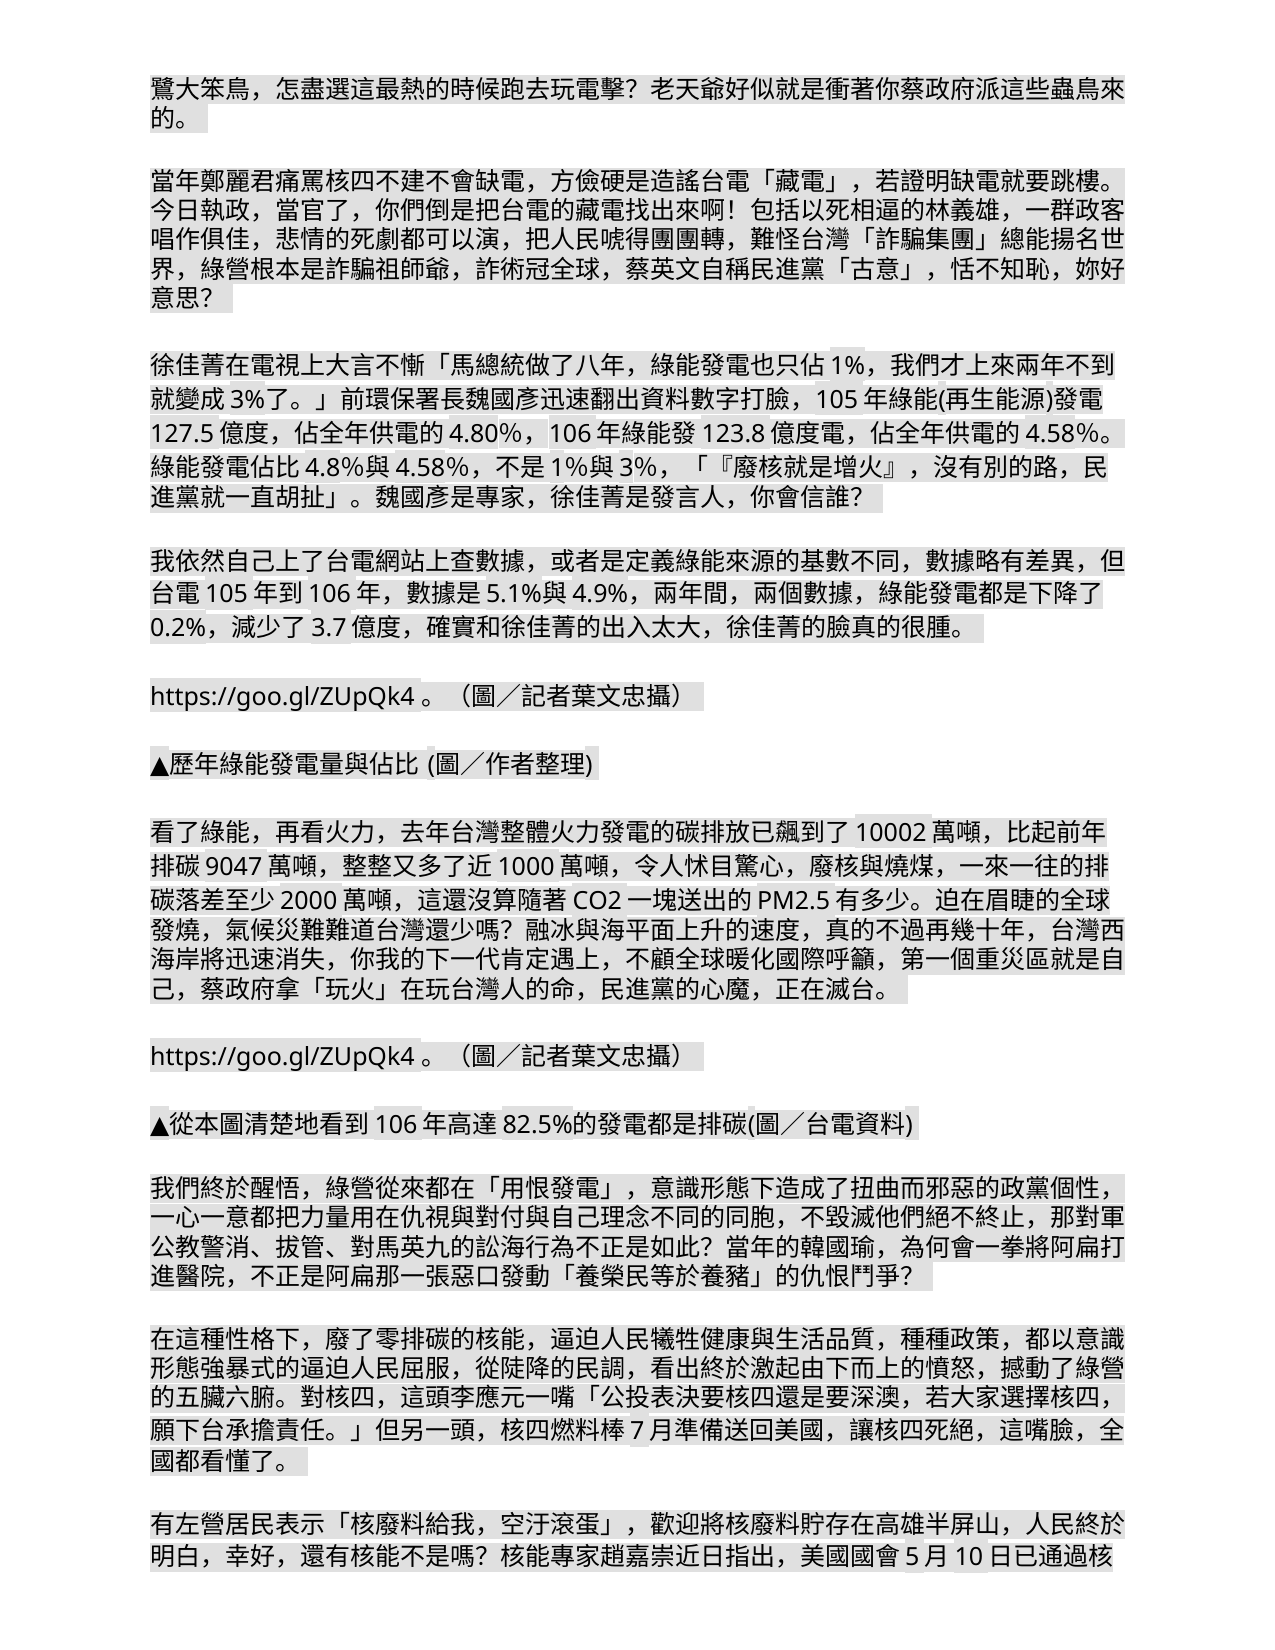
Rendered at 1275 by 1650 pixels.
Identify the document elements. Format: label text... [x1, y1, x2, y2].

text 心魔附身的蔡政府，有膽核四公投對決嗎？ 文／葉文忠 2018年06月25日 文內相關圖表統計請看：https://goo.gl/ZUpQk4 燃料棒即將送出國，少了燃料棒，核四也等於死絕，3000億成神主牌前的牲禮，也斷了未來30年穩定供電的機會，蔡政府持續硬幹到底，台灣人民已陷入不可測的缺電、限電與空汙的巨大危機當中，民進黨到底心中是什麼仇恨？為了滅核四，要將台灣人民當砧板的獻祭神主牌？ 最近讀到幾則新聞，更令人感慨萬千。 1.英國政府最近宣佈與日本日立公司合作，在中部安格爾西島(Isle of Anglesey)興建兩座核電廠。 2.日本政府在《能源基本計劃》中提出，到2030年將核電在整體電源的佔比從當前2%提高至20%～22%，要達到此目標，等於要再啟動30座核電。 3.美國、加拿大、日本已組成了核電聯盟「Nice」(Nuclear Innovation: Clean Energy)，之後英國也加入了聯盟，美國能源部次長布魯伊特(Dan Brouillette)說：「如果全世界是認真要減排並取得經濟成長，必須考慮所有無碳選項，包括乾淨、可靠的核能。」 4.南極大陸25年來已融化3兆噸冰層，尤其在過去10年間增加了3倍，2012年至2017年之間，每年融化的數量急遽增加到2190億噸。 布魯伊特話裡的關鍵字「認真減排」，說清楚點就是「減排若是玩真的…請用核能」，讀到這些新聞，我不知道反核者能有什麼理由來打臉這些先進國家，又還能有什麼道理來說服國人「反核」，包括蔡政府在內的反核者已經脅迫人民付出更高的代價，並換得更惡劣的環境，這門賠本生意到底是怎麼算的？ 當全世界都發現「擁核」是減緩地球進入氣候大毀滅的倒數，同時又能兼顧經濟成長並行的必經步驟之一時，於是重新投入了核電的發展，反觀國內，台灣年總排碳量已高達2.5億噸，人均排碳10.8噸/年，比全球平均每人4.52噸超過一倍，區區2300萬人全球排名高居20名，比中國大陸每人年均6.6噸、日本9.7噸還高！不管大家如何呼籲蔡政府「以核養綠」，而非「燒碳等綠」，擴大惡化暖化來處理能源問題，我甚至高度懷疑，土地貧乏的台灣，綠能真的等得到？ 民進黨是靠「以核養“綠”」的反核、仇核而壯大的，執政後讓台灣陷入空前的危機，霧霾罩頂、健康威脅、供電不足、電價大漲、生態破壞、排碳加量的六大惡果，人民生活全方位的遭到破壞。才六月，除核一廠大修外，核二三廠全數啟動了，如今各處跳電頻傳，跳電之由五花八門，饋線老舊、蟲鳥入侵，這些個藉口多麼難以理解，你會好奇這黑冠麻鷺大笨鳥，怎盡選這最熱的時候跑去玩電擊？老天爺好似就是衝著你蔡政府派這些蟲鳥來的。 當年鄭麗君痛罵核四不建不會缺電，方儉硬是造謠台電「藏電」，若證明缺電就要跳樓。今日執政，當官了，你們倒是把台電的藏電找出來啊！包括以死相逼的林義雄，一群政客唱作俱佳，悲情的死劇都可以演，把人民唬得團團轉，難怪台灣「詐騙集團」總能揚名世界，綠營根本是詐騙祖師爺，詐術冠全球，蔡英文自稱民進黨「古意」，恬不知恥，妳好意思？ 徐佳菁在電視上大言不慚「馬總統做了八年，綠能發電也只佔1%，我們才上來兩年不到就變成3%了。」前環保署長魏國彥迅速翻出資料數字打臉，105年綠能(再生能源)發電127.5億度，佔全年供電的4.80％，106年綠能發123.8億度電，佔全年供電的4.58％。綠能發電佔比4.8％與4.58％，不是1％與3％，「『廢核就是增火』，沒有別的路，民進黨就一直胡扯」。魏國彥是專家，徐佳菁是發言人，你會信誰？ 我依然自己上了台電網站上查數據，或者是定義綠能來源的基數不同，數據略有差異，但台電105年到106年，數據是5.1%與4.9%，兩年間，兩個數據，綠能發電都是下降了0.2%，減少了3.7億度，確實和徐佳菁的出入太大，徐佳菁的臉真的很腫。 https://goo.gl/ZUpQk4 。（圖／記者葉文忠攝） ▲歷年綠能發電量與佔比 (圖／作者整理) 看了綠能，再看火力，去年台灣整體火力發電的碳排放已飆到了10002萬噸，比起前年排碳9047萬噸，整整又多了近1000萬噸，令人怵目驚心，廢核與燒煤，一來一往的排碳落差至少2000萬噸，這還沒算隨著CO2一塊送出的PM2.5有多少。迫在眉睫的全球發燒，氣候災難難道台灣還少嗎？融冰與海平面上升的速度，真的不過再幾十年，台灣西海岸將迅速消失，你我的下一代肯定遇上，不顧全球暖化國際呼籲，第一個重災區就是自己，蔡政府拿「玩火」在玩台灣人的命，民進黨的心魔，正在滅台。 https://goo.gl/ZUpQk4 。（圖／記者葉文忠攝） ▲從本圖清楚地看到106年高達82.5%的發電都是排碳(圖／台電資料) 我們終於醒悟，綠營從來都在「用恨發電」，意識形態下造成了扭曲而邪惡的政黨個性，一心一意都把力量用在仇視與對付與自己理念不同的同胞，不毀滅他們絕不終止，那對軍公教警消、拔管、對馬英九的訟海行為不正是如此？當年的韓國瑜，為何會一拳將阿扁打進醫院，不正是阿扁那一張惡口發動「養榮民等於養豬」的仇恨鬥爭？ 在這種性格下，廢了零排碳的核能，逼迫人民犧牲健康與生活品質，種種政策，都以意識形態強暴式的逼迫人民屈服，從陡降的民調，看出終於激起由下而上的憤怒，撼動了綠營的五臟六腑。對核四，這頭李應元一嘴「公投表決要核四還是要深澳，若大家選擇核四，願下台承擔責任。」但另一頭，核四燃料棒7月準備送回美國，讓核四死絕，這嘴臉，全國都看懂了。 有左營居民表示「核廢料給我，空汙滾蛋」，歡迎將核廢料貯存在高雄半屏山，人民終於明白，幸好，還有核能不是嗎？核能專家趙嘉崇近日指出，美國國會5月10日已通過核廢料重新提煉的法案，其實核電真正稱為「廢料」的，只有那最後5%，此法案針對的就是這5%，趙嘉崇表示，近10年來，科學家已發展出新技術，那5％廢料已可以完全消除並同時再拿來發電，比爾蓋茲正與中國大陸聯手研發「行波反應爐」，就是以核廢料來驅動反應爐。 也就是說，科技日新月異，核廢料的問題其實已經找到解決方案，只看新一代反應爐何時量產，反觀全球的碳處理，那可沒什麼科技可以演進，靠的是自然界緩慢循環的慢慢吸收，於是可見的未來，所有「反核」的堅持，都成塵埃。 這些對綠營傷筋動骨的資訊，怎可能會被大肆宣傳？是不是依然以「核爆」般的大毀滅來恐嚇人民？蔡政府當然沒種公投對決，因為一旦公投，肯定翻盤，等於掀了自己的神主牌。 用想像出來的危機，蒙蔽正在發生的危機，核能不可怕，蔡政府的心魔才可怕。 原文網址: 葉文忠／心魔附身的蔡政府，有膽核四公投對決嗎？ ETtoday名家 &;#124; ETtoday新聞雲 [150, 75, 1125, 1573]
